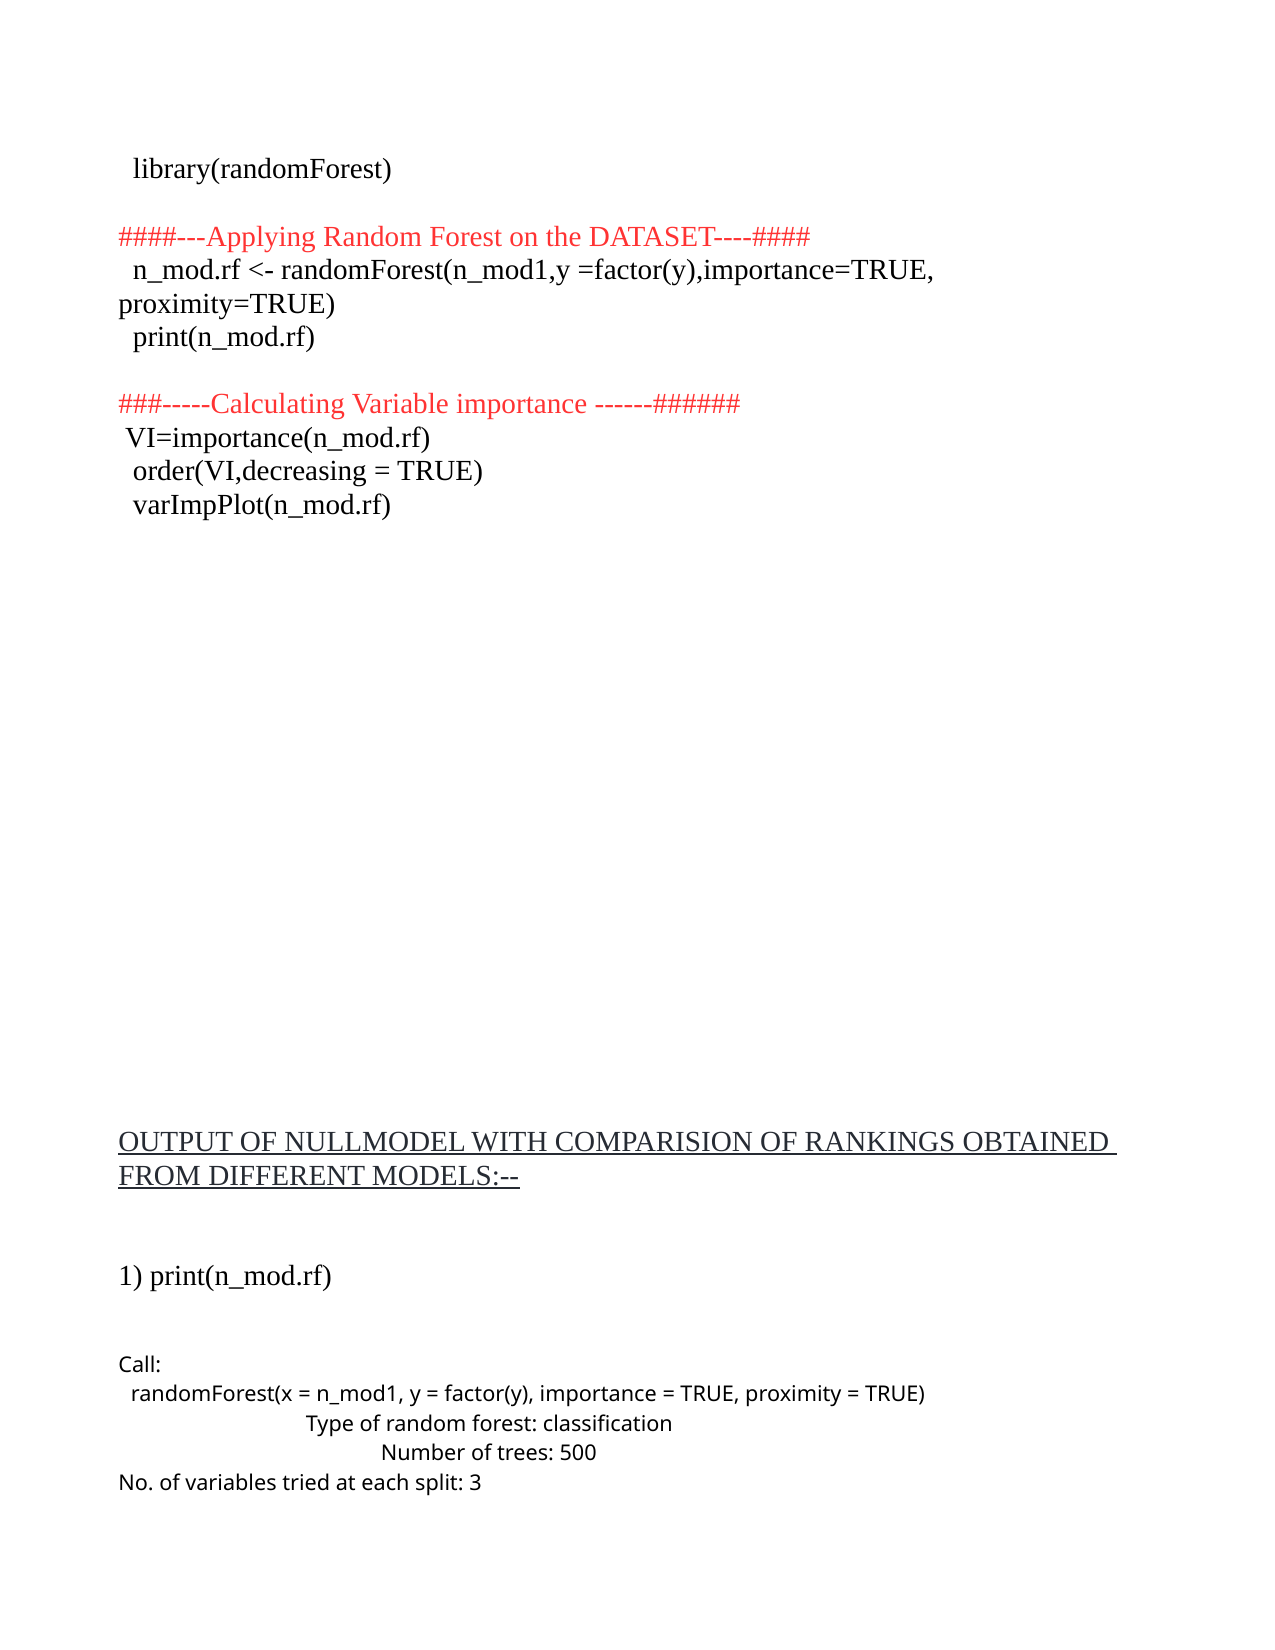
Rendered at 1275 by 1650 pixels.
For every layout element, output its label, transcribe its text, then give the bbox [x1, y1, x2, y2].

text Call: [118, 1349, 1157, 1379]
text Number of trees: 500 [118, 1438, 1157, 1467]
text library(randomForest) [118, 152, 1157, 185]
text varImpPlot(n_mod.rf) [118, 487, 1157, 521]
text ####---Applying Random Forest on the DATASET----#### [118, 219, 1157, 252]
text VI=importance(n_mod.rf) [118, 420, 1157, 453]
text 1) print(n_mod.rf) [118, 1258, 1157, 1292]
text No. of variables tried at each split: 3 [118, 1467, 1157, 1497]
text randomForest(x = n_mod1, y = factor(y), importance = TRUE, proximity = TRUE) [118, 1379, 1157, 1408]
text OUTPUT OF NULLMODEL WITH COMPARISION OF RANKINGS OBTAINED FROM DIFFERENT MODELS:-- [118, 1124, 1157, 1191]
text n_mod.rf <- randomForest(n_mod1,y =factor(y),importance=TRUE, proximity=TRUE) [118, 252, 1157, 319]
text order(VI,decreasing = TRUE) [118, 453, 1157, 487]
text Type of random forest: classification [118, 1408, 1157, 1438]
text ###-----Calculating Variable importance ------###### [118, 386, 1157, 420]
text print(n_mod.rf) [118, 319, 1157, 353]
